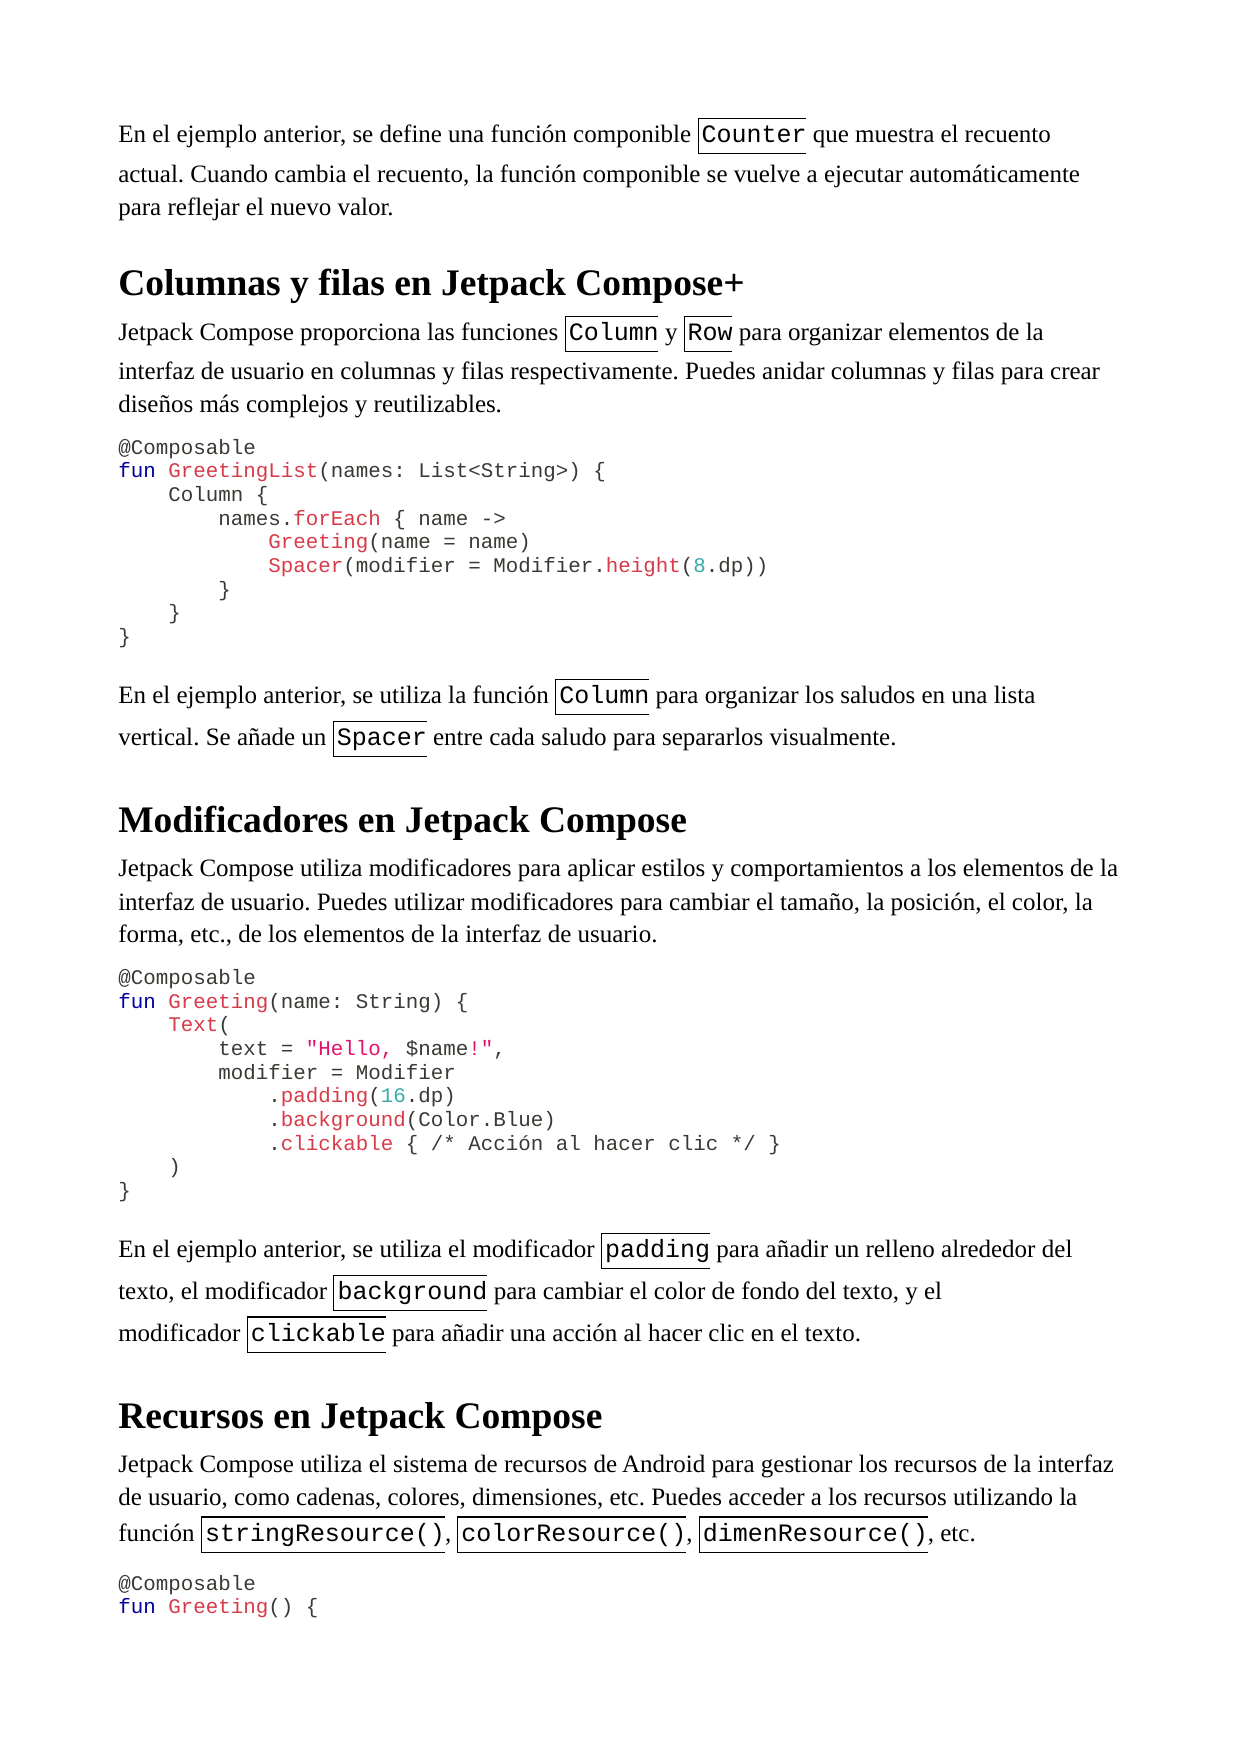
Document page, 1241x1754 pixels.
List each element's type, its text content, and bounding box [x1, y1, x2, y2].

text Spacer(modifier = Modifier.height(8.dp)) [118, 555, 1122, 579]
text Column { [118, 484, 1122, 508]
subtitle Columnas y filas en Jetpack Compose+​ [118, 260, 1122, 303]
text } [118, 579, 1122, 602]
text .padding(16.dp) [118, 1085, 1122, 1109]
text En el ejemplo anterior, se utiliza el modificador padding para añadir un relleno alrededor del texto, el modificador background para cambiar el color de fondo del texto, y el modificador clickable para añadir una acción al hacer clic en el texto. [118, 1233, 1122, 1353]
text @Composable [118, 1573, 1122, 1596]
text ) [118, 1156, 1122, 1180]
text modifier = Modifier [118, 1062, 1122, 1085]
text En el ejemplo anterior, se utiliza la función Column para organizar los saludos en una lista vertical. Se añade un Spacer entre cada saludo para separarlos visualmente. [118, 679, 1122, 757]
text text = "Hello, $name!", [118, 1038, 1122, 1062]
text Jetpack Compose utiliza modificadores para aplicar estilos y comportamientos a los elementos de la interfaz de usuario. Puedes utilizar modificadores para cambiar el tamaño, la posición, el color, la forma, etc., de los elementos de la interfaz de usuario. [118, 853, 1122, 948]
text @Composable [118, 967, 1122, 991]
text Jetpack Compose utiliza el sistema de recursos de Android para gestionar los recursos de la interfaz de usuario, como cadenas, colores, dimensiones, etc. Puedes acceder a los recursos utilizando la función stringResource(), colorResource(), dimenResource(), etc. [118, 1449, 1122, 1553]
text } [118, 602, 1122, 626]
text } [118, 1180, 1122, 1204]
text fun GreetingList(names: List<String>) { [118, 461, 1122, 484]
text names.forEach { name -> [118, 508, 1122, 531]
text fun Greeting() { [118, 1596, 1122, 1620]
subtitle Recursos en Jetpack Compose​ [118, 1393, 1122, 1437]
text .clickable { /* Acción al hacer clic */ } [118, 1133, 1122, 1156]
text .background(Color.Blue) [118, 1109, 1122, 1133]
subtitle Modificadores en Jetpack Compose​ [118, 798, 1122, 841]
text En el ejemplo anterior, se define una función componible Counter que muestra el recuento actual. Cuando cambia el recuento, la función componible se vuelve a ejecutar automáticamente para reflejar el nuevo valor. [118, 118, 1122, 220]
text fun Greeting(name: String) { [118, 991, 1122, 1014]
text Jetpack Compose proporciona las funciones Column y Row para organizar elementos de la interfaz de usuario en columnas y filas respectivamente. Puedes anidar columnas y filas para crear diseños más complejos y reutilizables. [118, 316, 1122, 418]
text @Composable [118, 437, 1122, 461]
text } [118, 626, 1122, 650]
text Greeting(name = name) [118, 531, 1122, 555]
text Text( [118, 1014, 1122, 1038]
